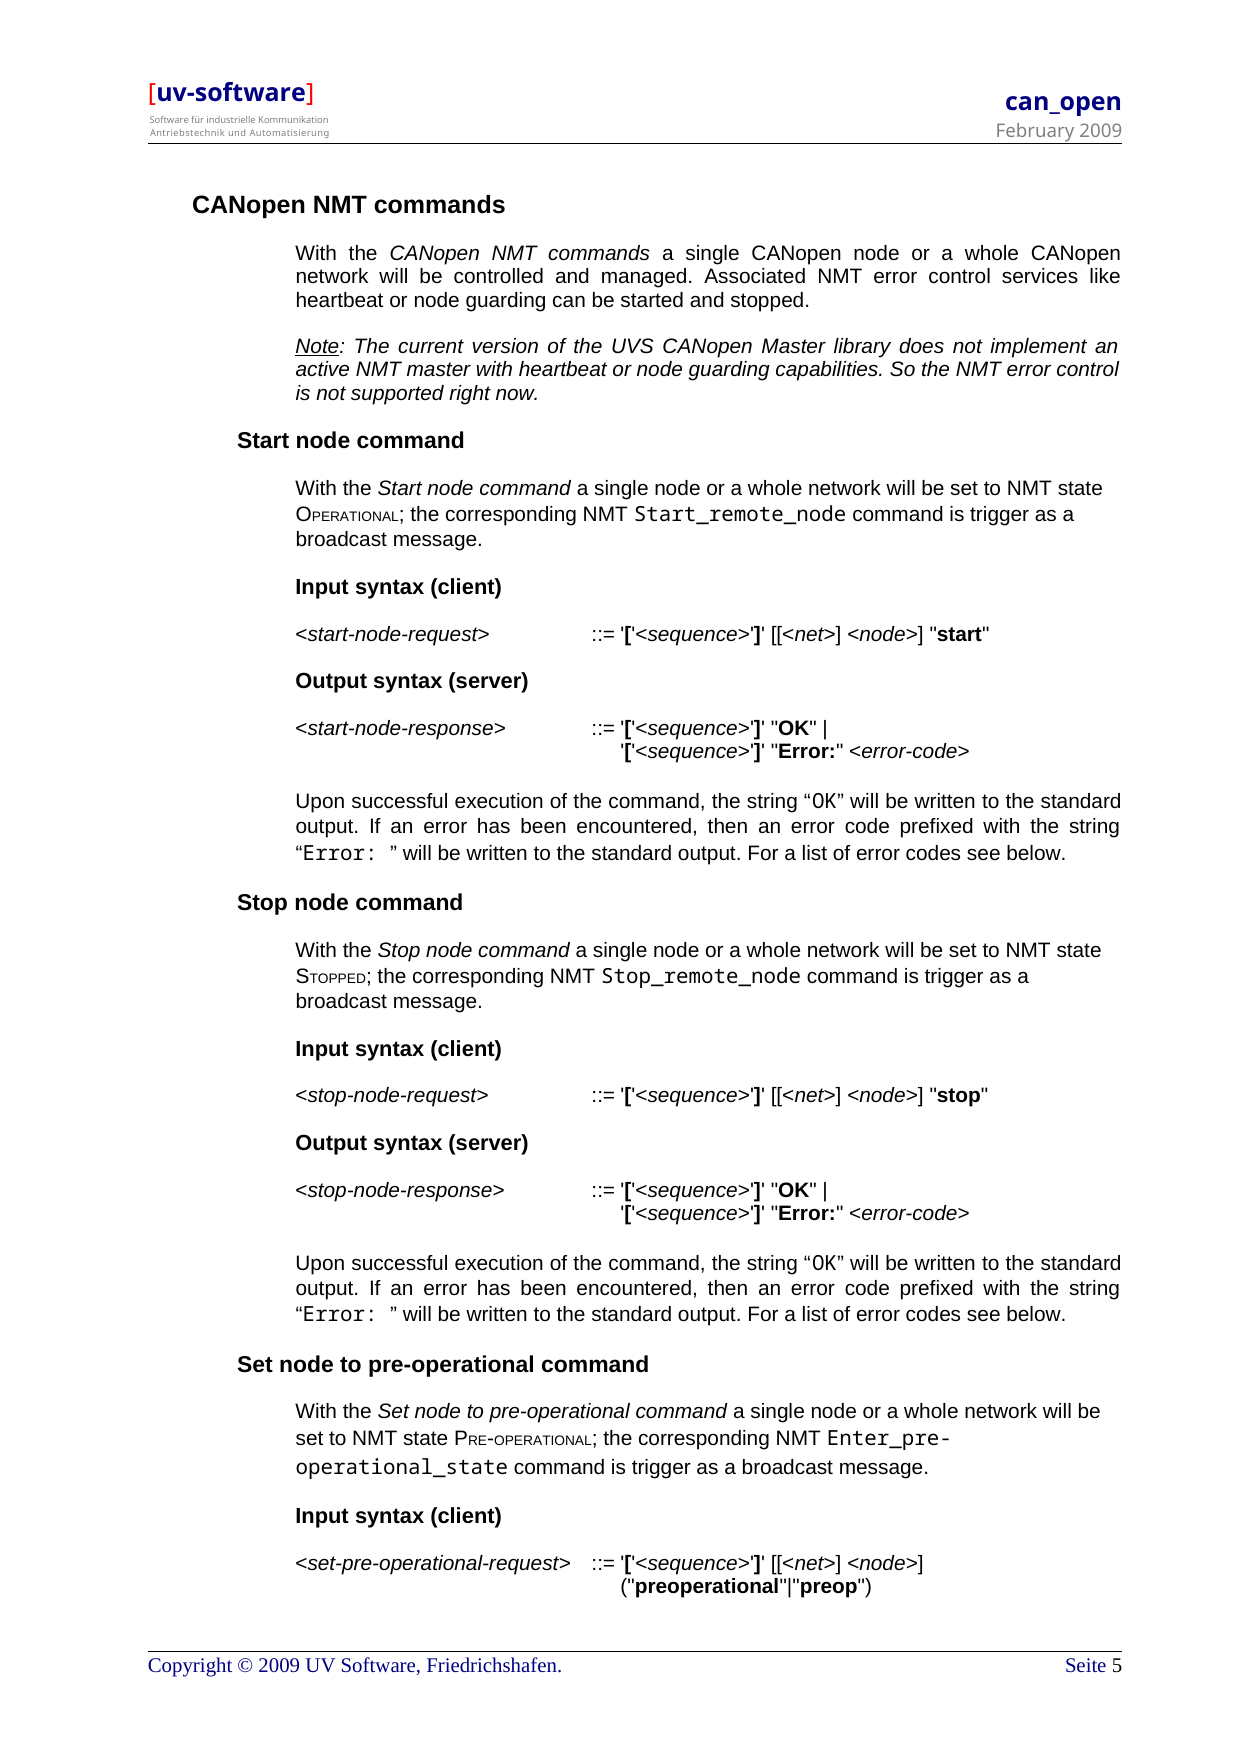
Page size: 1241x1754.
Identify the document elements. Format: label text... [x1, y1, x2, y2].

text <stop-node-response> ::= '['<sequence>']' "OK" | [295, 1178, 1122, 1201]
text '['<sequence>']' "Error:" <error-code> [295, 1201, 1122, 1225]
text <stop-node-request> ::= '['<sequence>']' [[<net>] <node>] "stop" [295, 1084, 1122, 1107]
text Output syntax (server) [295, 669, 1122, 693]
text <start-node-response> ::= '['<sequence>']' "OK" | [295, 716, 1122, 739]
text With the Stop node command a single node or a whole network will be set to NMT state Stopped; the corresponding NMT Stop_remote_node command is trigger as a broadcast message. [295, 938, 1122, 1013]
text With the Start node command a single node or a whole network will be set to NMT state Operational; the corresponding NMT Start_remote_node command is trigger as a broadcast message. [295, 476, 1122, 551]
text <start-node-request> ::= '['<sequence>']' [[<net>] <node>] "start" [295, 622, 1122, 645]
text Note: The current version of the UVS CANopen Master library does not implement an active NMT master with heartbeat or node guarding capabilities. So the NMT error control is not supported right now. [295, 334, 1122, 404]
text Input syntax (client) [295, 574, 1122, 599]
text '['<sequence>']' "Error:" <error-code> [295, 739, 1122, 763]
text <set-pre-operational-request> ::= '['<sequence>']' [[<net>] <node>] ("preoperational"|"preop") [295, 1551, 1122, 1598]
text Stop node command [237, 889, 1122, 915]
text With the CANopen NMT commands a single CANopen node or a whole CANopen network will be controlled and managed. Associated NMT error control services like heartbeat or node guarding can be started and stopped. [295, 242, 1122, 311]
text Output syntax (server) [295, 1131, 1122, 1155]
text Input syntax (client) [295, 1503, 1122, 1528]
text Upon successful execution of the command, the string “OK” will be written to the standard output. If an error has been encountered, then an error code prefixed with the string “Error: ” will be written to the standard output. For a list of error codes see below. [295, 1248, 1122, 1328]
text Set node to pre-operational command [237, 1351, 1122, 1377]
text With the Set node to pre-operational command a single node or a whole network will be set to NMT state Pre-operational; the corresponding NMT Enter_pre-operational_state command is trigger as a broadcast message. [295, 1400, 1122, 1480]
text Start node command [237, 427, 1122, 453]
text Input syntax (client) [295, 1036, 1122, 1061]
text CANopen NMT commands [192, 191, 1122, 218]
text Upon successful execution of the command, the string “OK” will be written to the standard output. If an error has been encountered, then an error code prefixed with the string “Error: ” will be written to the standard output. For a list of error codes see below. [295, 786, 1122, 866]
